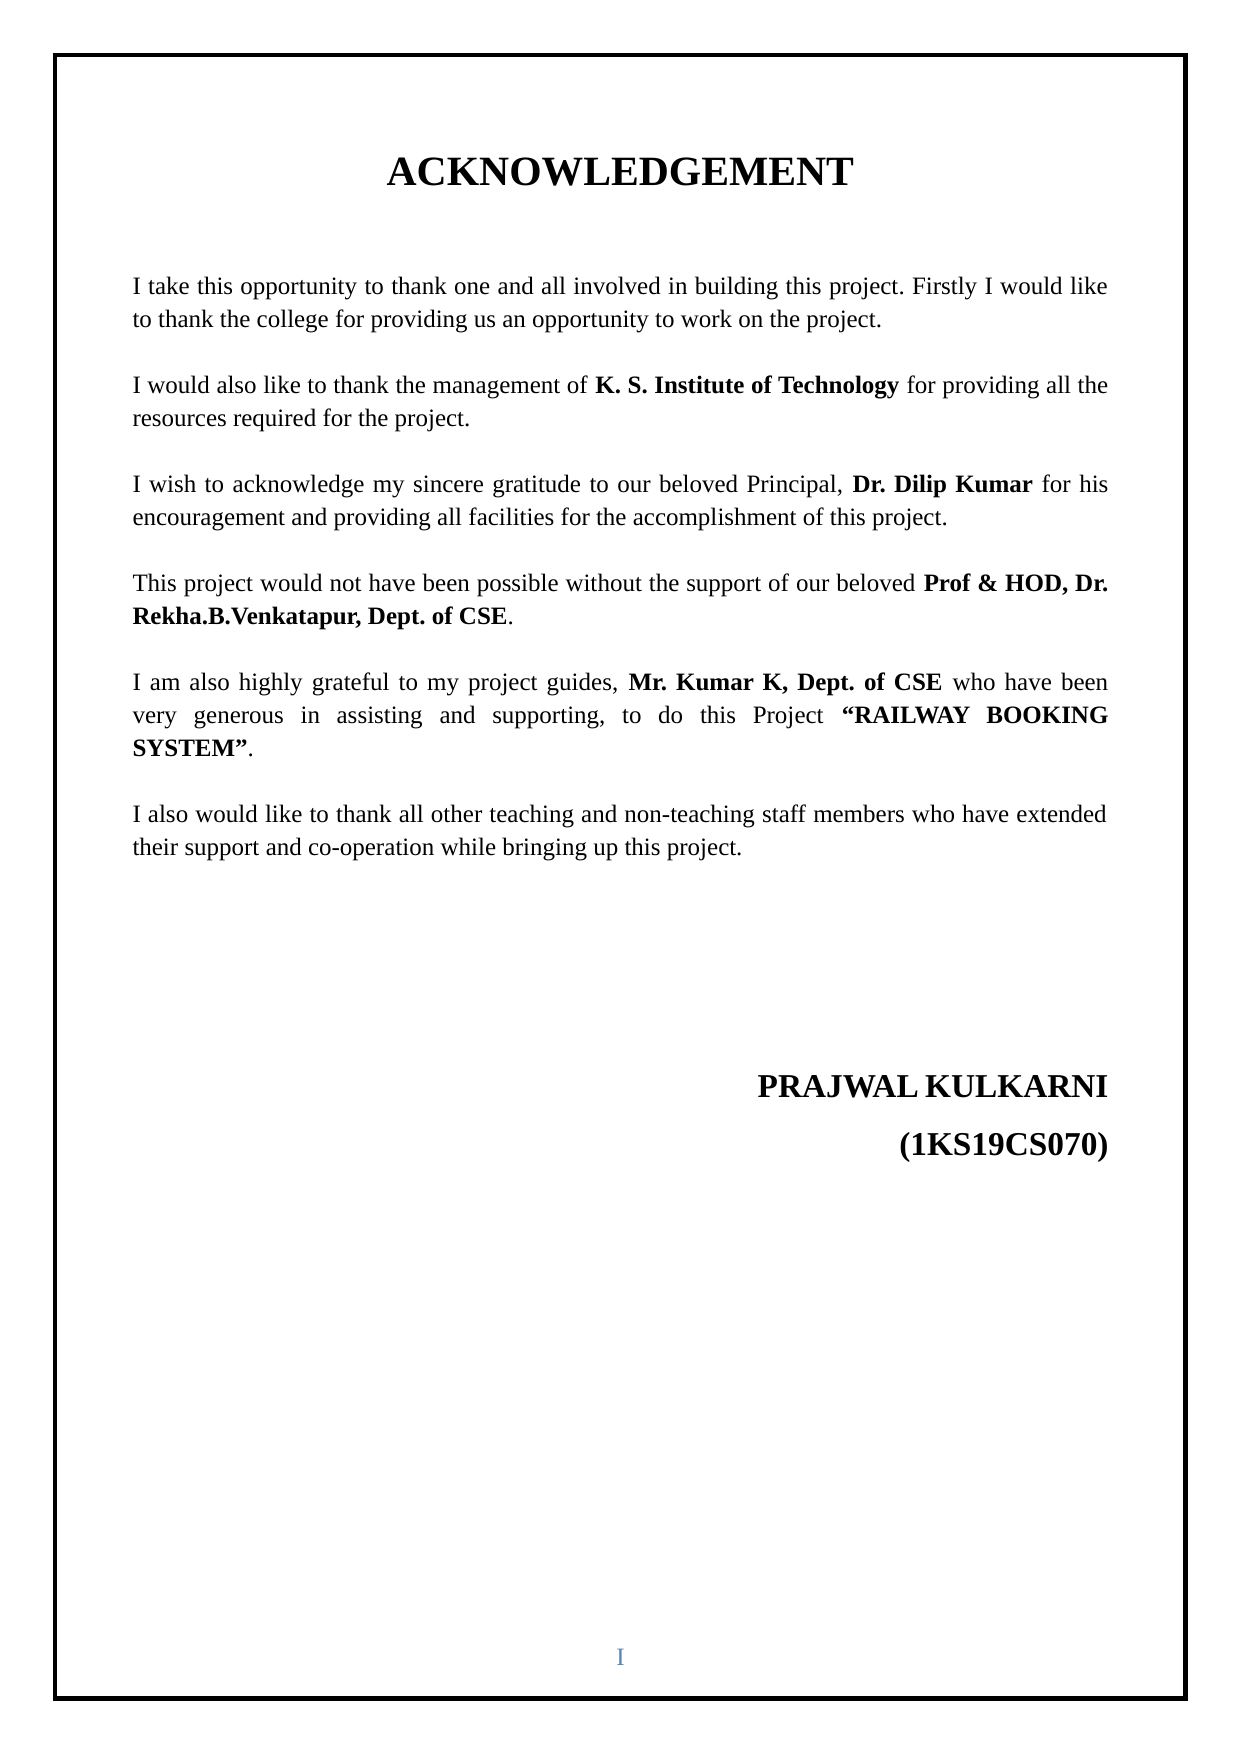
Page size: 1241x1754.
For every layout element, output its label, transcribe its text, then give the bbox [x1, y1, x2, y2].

text I wish to acknowledge my sincere gratitude to our beloved Principal, Dr. Dilip Kumar for his encouragement and providing all facilities for the accomplishment of this project. [132, 469, 1108, 531]
text I take this opportunity to thank one and all involved in building this project. Firstly I would like to thank the college for providing us an opportunity to work on the project. [132, 271, 1108, 333]
text PRAJWAL KULKARNI [132, 1067, 1108, 1105]
text (1KS19CS070) [132, 1124, 1108, 1162]
text I would also like to thank the management of K. S. Institute of Technology for providing all the resources required for the project. [132, 370, 1108, 432]
text I am also highly grateful to my project guides, Mr. Kumar K, Dept. of CSE who have been very generous in assisting and supporting, to do this Project “RAILWAY BOOKING SYSTEM”. [132, 667, 1108, 762]
text This project would not have been possible without the support of our beloved Prof & HOD, Dr. Rekha.B.Venkatapur, Dept. of CSE. [132, 568, 1108, 630]
text ACKNOWLEDGEMENT [132, 146, 1108, 194]
text I also would like to thank all other teaching and non-teaching staff members who have extended their support and co-operation while bringing up this project. [132, 799, 1108, 861]
